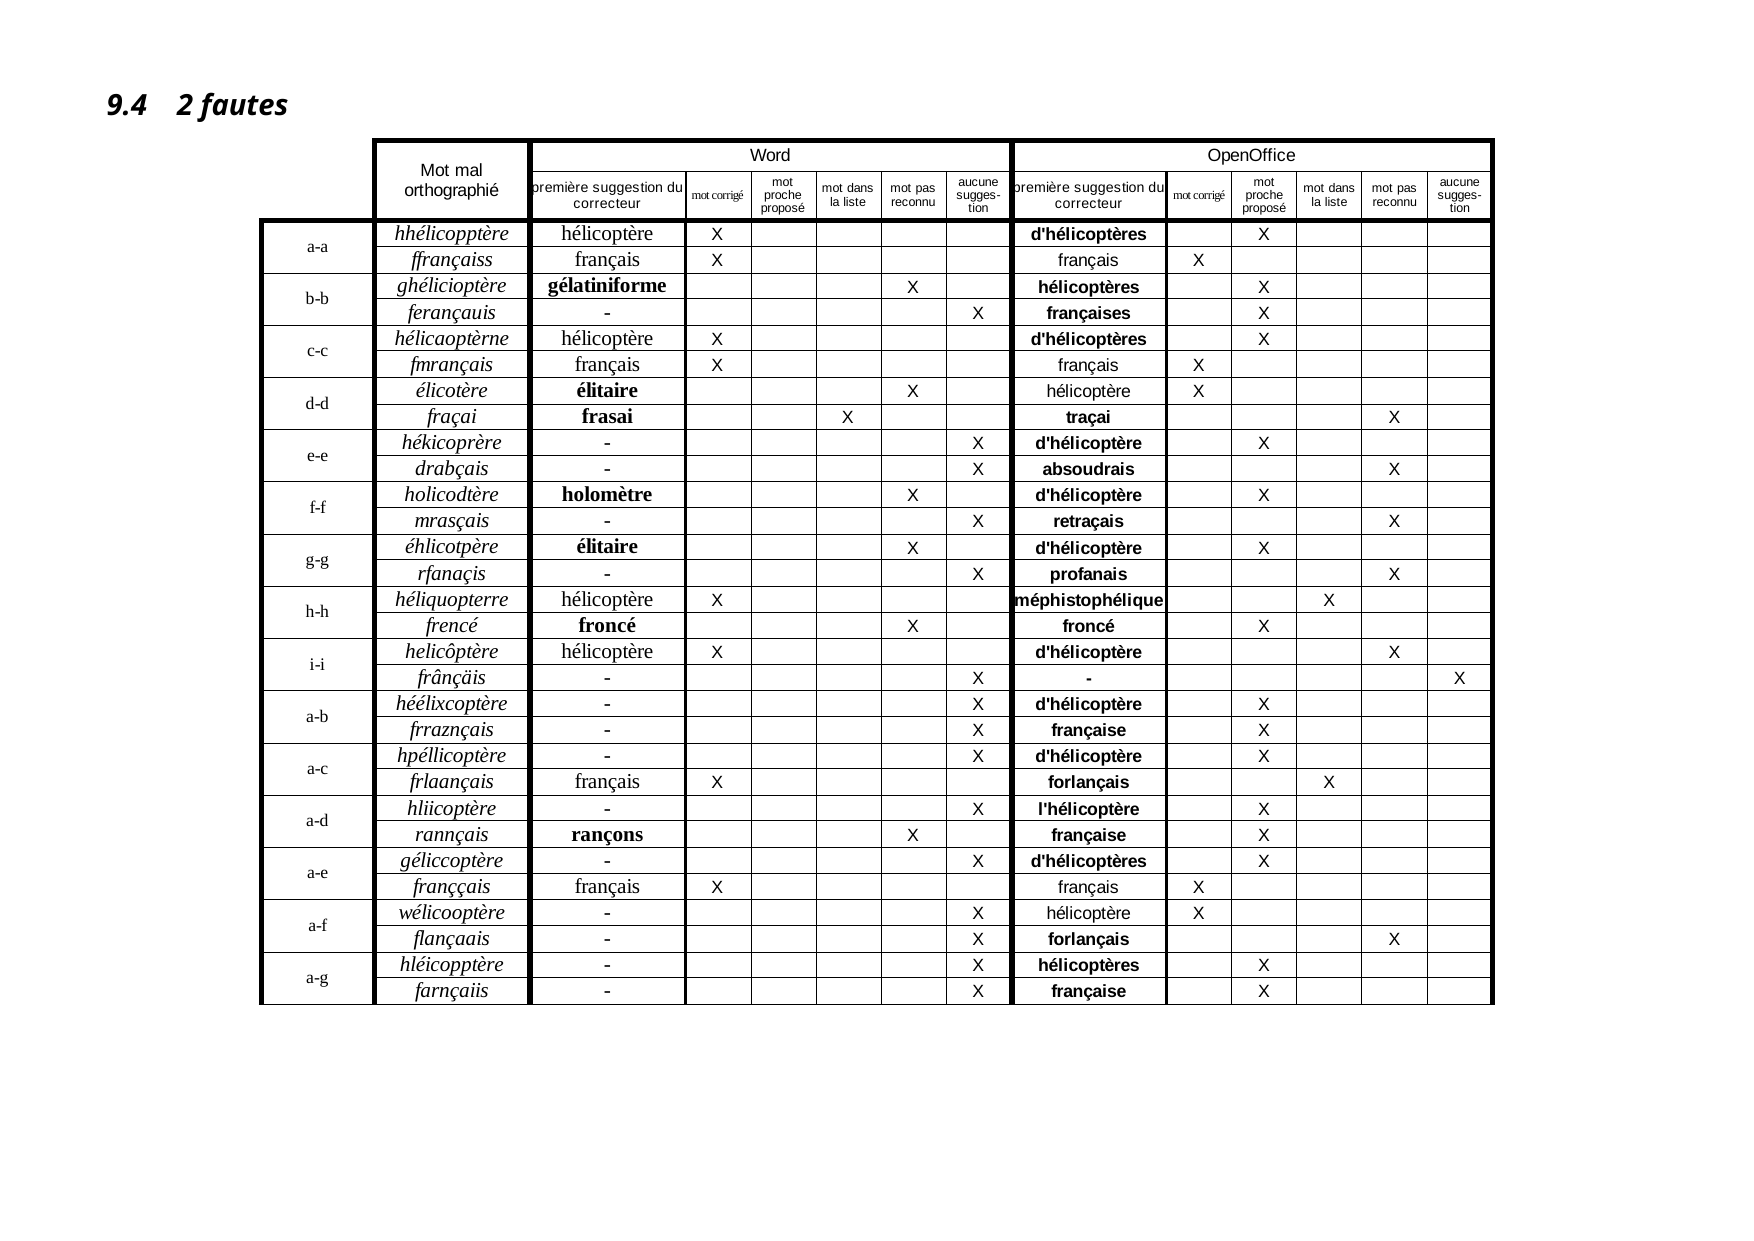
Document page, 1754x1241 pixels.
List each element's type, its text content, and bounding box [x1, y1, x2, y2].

subtitle 2 fautes [59, 84, 1695, 124]
